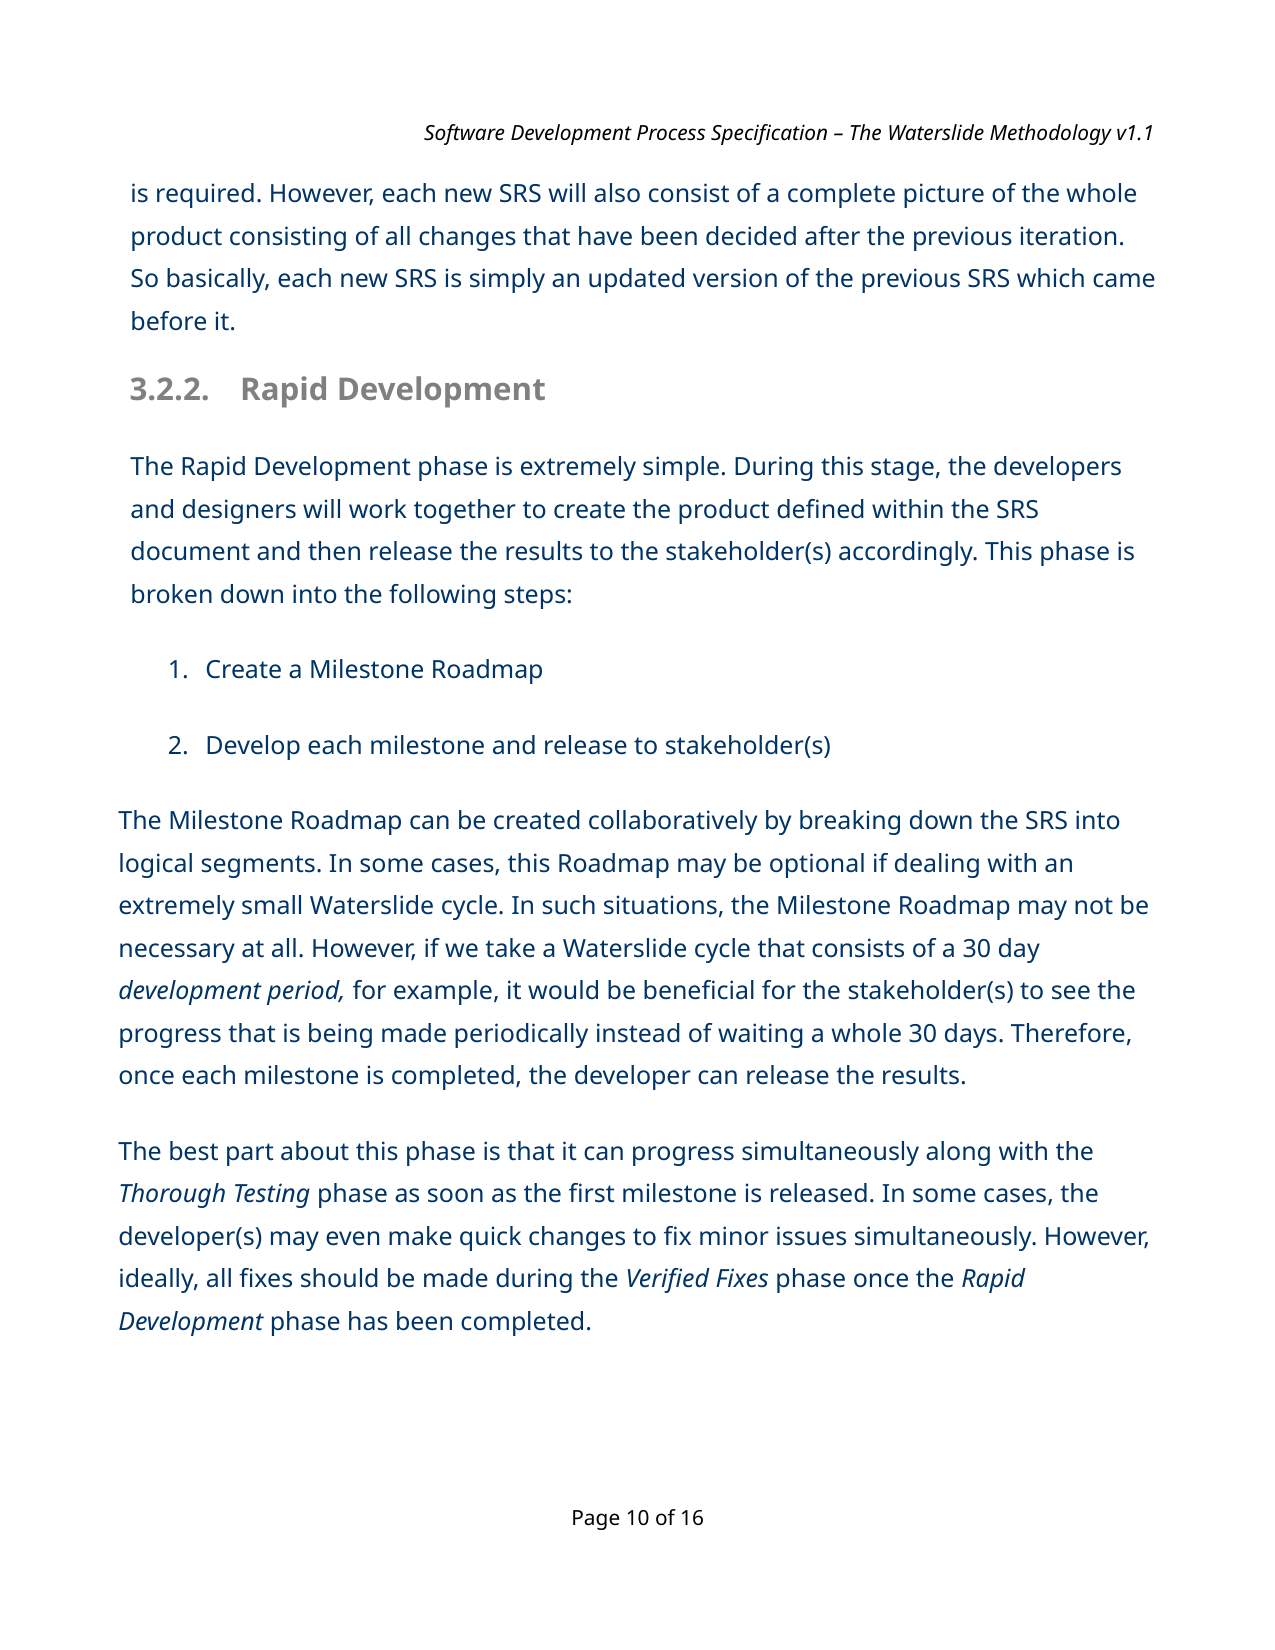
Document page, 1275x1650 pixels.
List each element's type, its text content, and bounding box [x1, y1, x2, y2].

list The best part about this phase is that it can progress simultaneously along with the Thorough Testing phase as soon as the first milestone is released. In some cases, the developer(s) may even make quick changes to fix minor issues simultaneously. However, ideally, all fixes should be made during the Verified Fixes phase once the Rapid Development phase has been completed. [118, 1133, 1157, 1337]
list The Milestone Roadmap can be created collaboratively by breaking down the SRS into logical segments. In some cases, this Roadmap may be optional if dealing with an extremely small Waterslide cycle. In such situations, the Milestone Roadmap may not be necessary at all. However, if we take a Waterslide cycle that consists of a 30 day development period, for example, it would be beneficial for the stakeholder(s) to see the progress that is being made periodically instead of waiting a whole 30 days. Therefore, once each milestone is completed, the developer can release the results. [118, 803, 1157, 1092]
list Develop each milestone and release to stakeholder(s) [168, 727, 1157, 761]
text The Rapid Development phase is extremely simple. During this stage, the developers and designers will work together to create the product defined within the SRS document and then release the results to the stakeholder(s) accordingly. This phase is broken down into the following steps: [130, 449, 1157, 610]
text is required. However, each new SRS will also consist of a complete picture of the whole product consisting of all changes that have been decided after the previous iteration. So basically, each new SRS is simply an updated version of the previous SRS which came before it. [130, 176, 1157, 338]
subtitle Rapid Development [121, 367, 1157, 409]
list Create a Milestone Roadmap [168, 652, 1157, 686]
